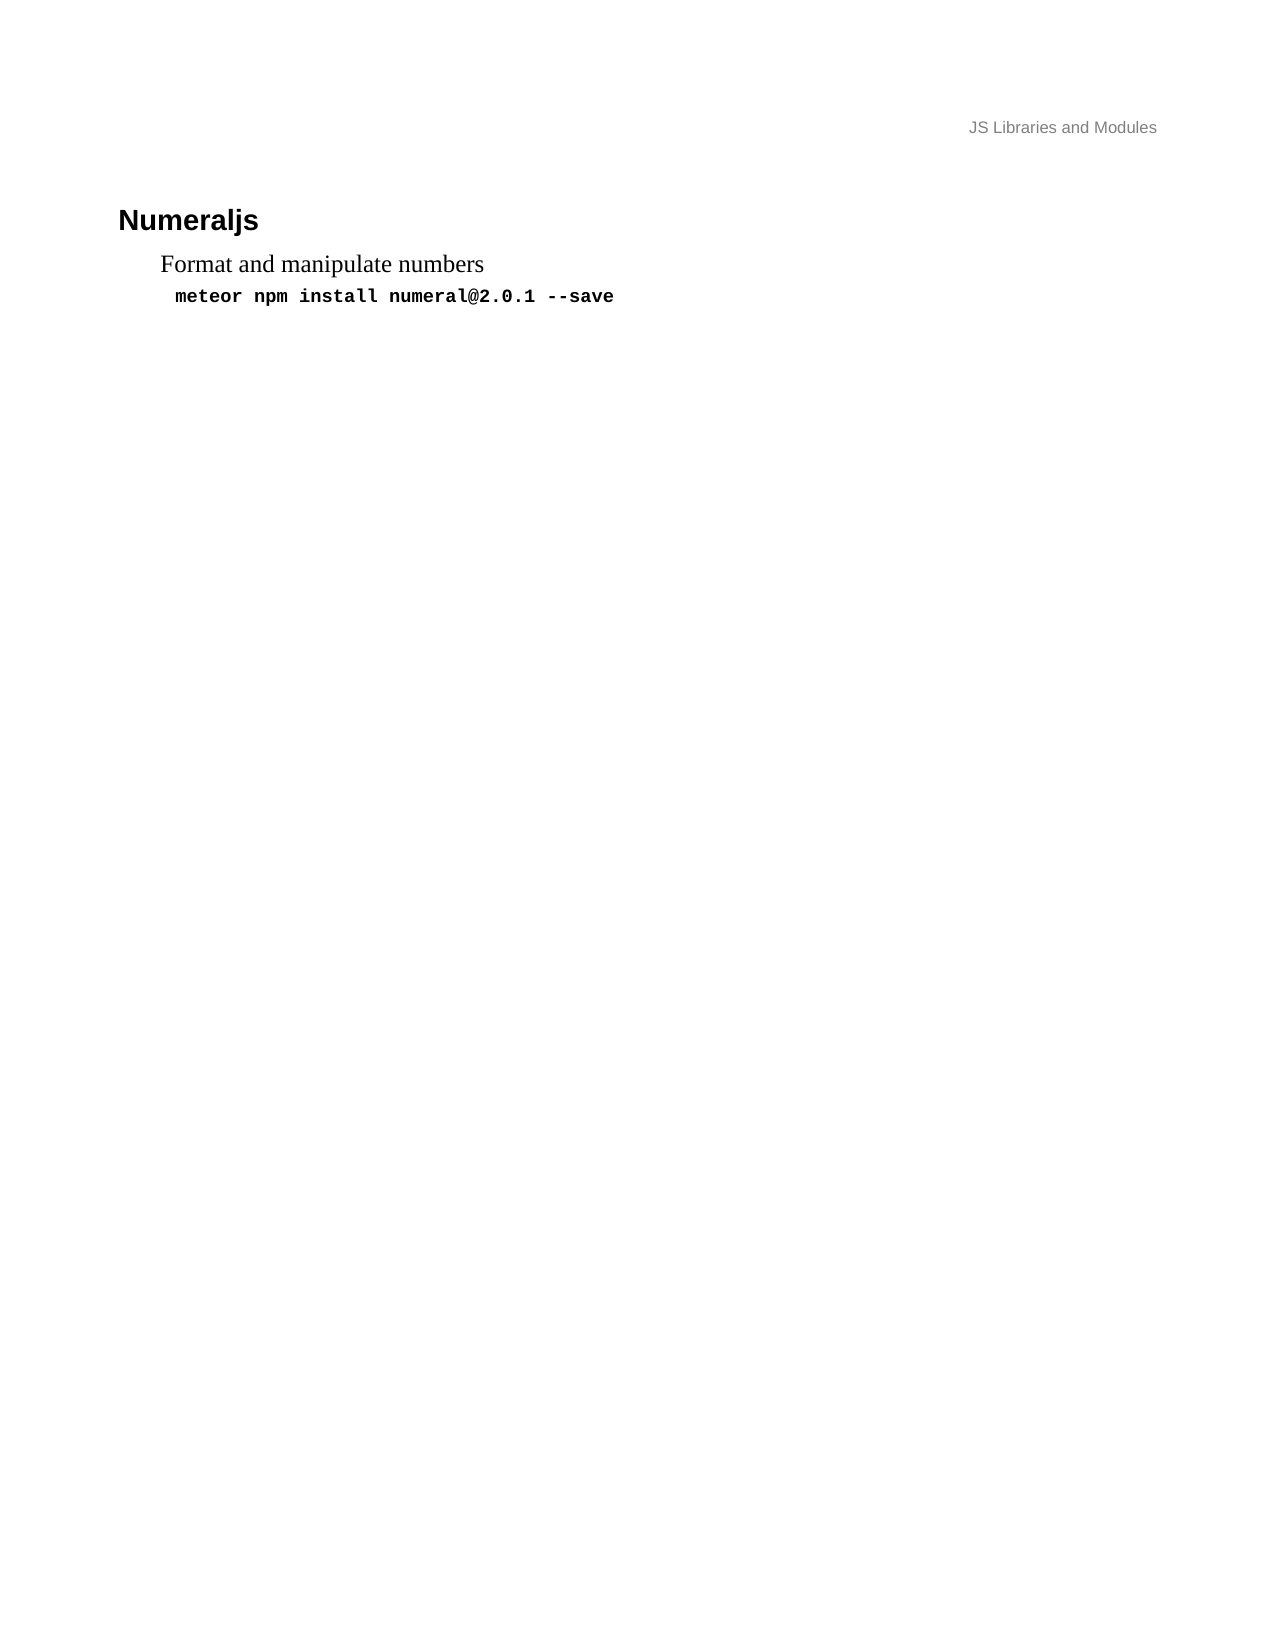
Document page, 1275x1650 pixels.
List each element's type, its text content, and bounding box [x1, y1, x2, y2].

text Format and manipulate numbers [160, 249, 1157, 278]
text meteor npm install numeral@2.0.1 --save [175, 287, 1157, 308]
subtitle Numeraljs [118, 203, 1157, 237]
